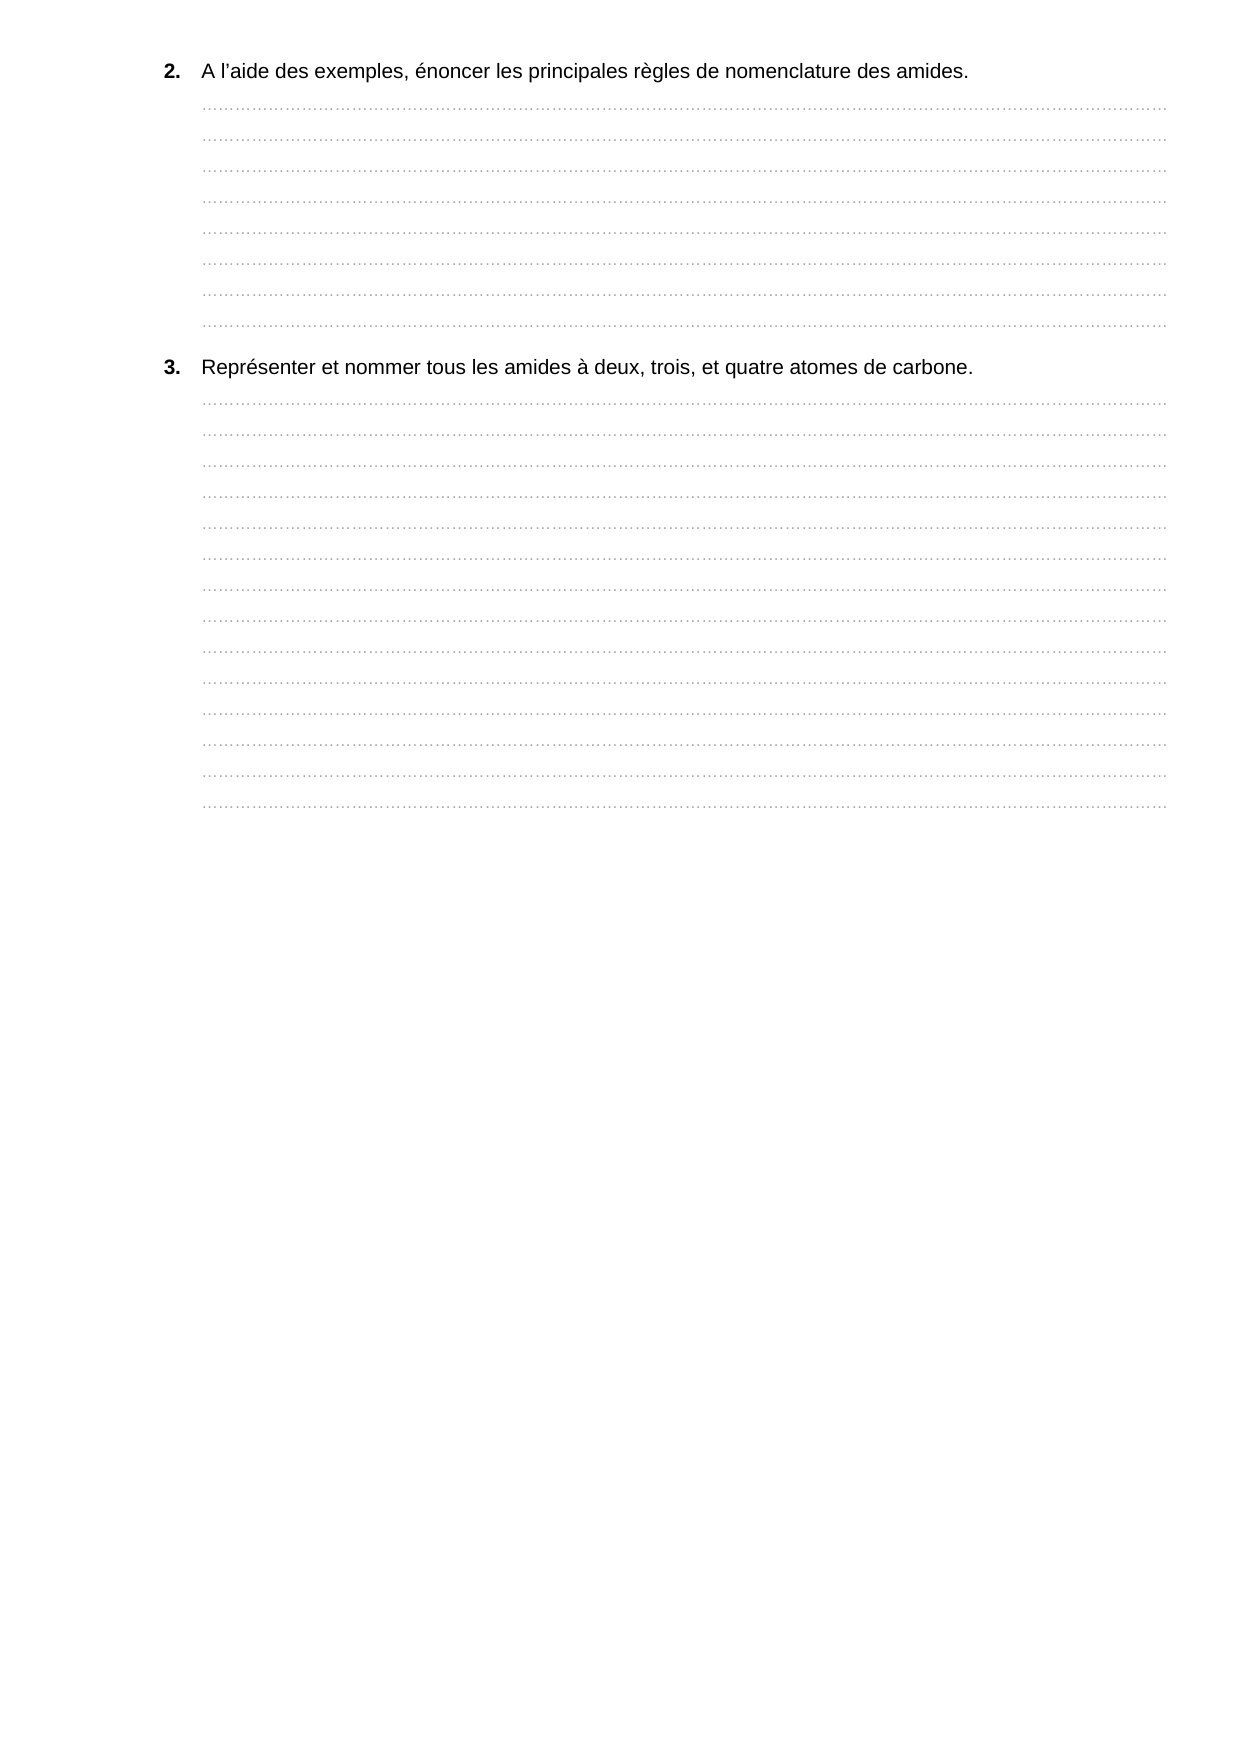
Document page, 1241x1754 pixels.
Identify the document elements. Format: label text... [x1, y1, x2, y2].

list ………………………………………………………………………………………………………………………………………………………… [163, 126, 1181, 145]
list Représenter et nommer tous les amides à deux, trois, et quatre atomes de carbone. [163, 354, 1181, 378]
list ………………………………………………………………………………………………………………………………………………………… [163, 95, 1181, 114]
list ………………………………………………………………………………………………………………………………………………………… [163, 514, 1181, 533]
list ………………………………………………………………………………………………………………………………………………………… [163, 638, 1181, 657]
list ………………………………………………………………………………………………………………………………………………………… [163, 576, 1181, 595]
list ………………………………………………………………………………………………………………………………………………………… [163, 731, 1181, 750]
list ………………………………………………………………………………………………………………………………………………………… [163, 545, 1181, 564]
list ………………………………………………………………………………………………………………………………………………………… [163, 792, 1181, 812]
list ………………………………………………………………………………………………………………………………………………………… [163, 607, 1181, 626]
list ………………………………………………………………………………………………………………………………………………………… [163, 249, 1181, 269]
list ………………………………………………………………………………………………………………………………………………………… [163, 311, 1181, 331]
list ………………………………………………………………………………………………………………………………………………………… [163, 669, 1181, 688]
list ………………………………………………………………………………………………………………………………………………………… [163, 218, 1181, 238]
list ………………………………………………………………………………………………………………………………………………………… [163, 699, 1181, 719]
list ………………………………………………………………………………………………………………………………………………………… [163, 761, 1181, 781]
list A l’aide des exemples, énoncer les principales règles de nomenclature des amides. [163, 59, 1181, 83]
list ………………………………………………………………………………………………………………………………………………………… [163, 483, 1181, 502]
list ………………………………………………………………………………………………………………………………………………………… [163, 390, 1181, 409]
list ………………………………………………………………………………………………………………………………………………………… [163, 188, 1181, 207]
list ………………………………………………………………………………………………………………………………………………………… [163, 157, 1181, 176]
list ………………………………………………………………………………………………………………………………………………………… [163, 421, 1181, 440]
list ………………………………………………………………………………………………………………………………………………………… [163, 280, 1181, 299]
list ………………………………………………………………………………………………………………………………………………………… [163, 452, 1181, 471]
